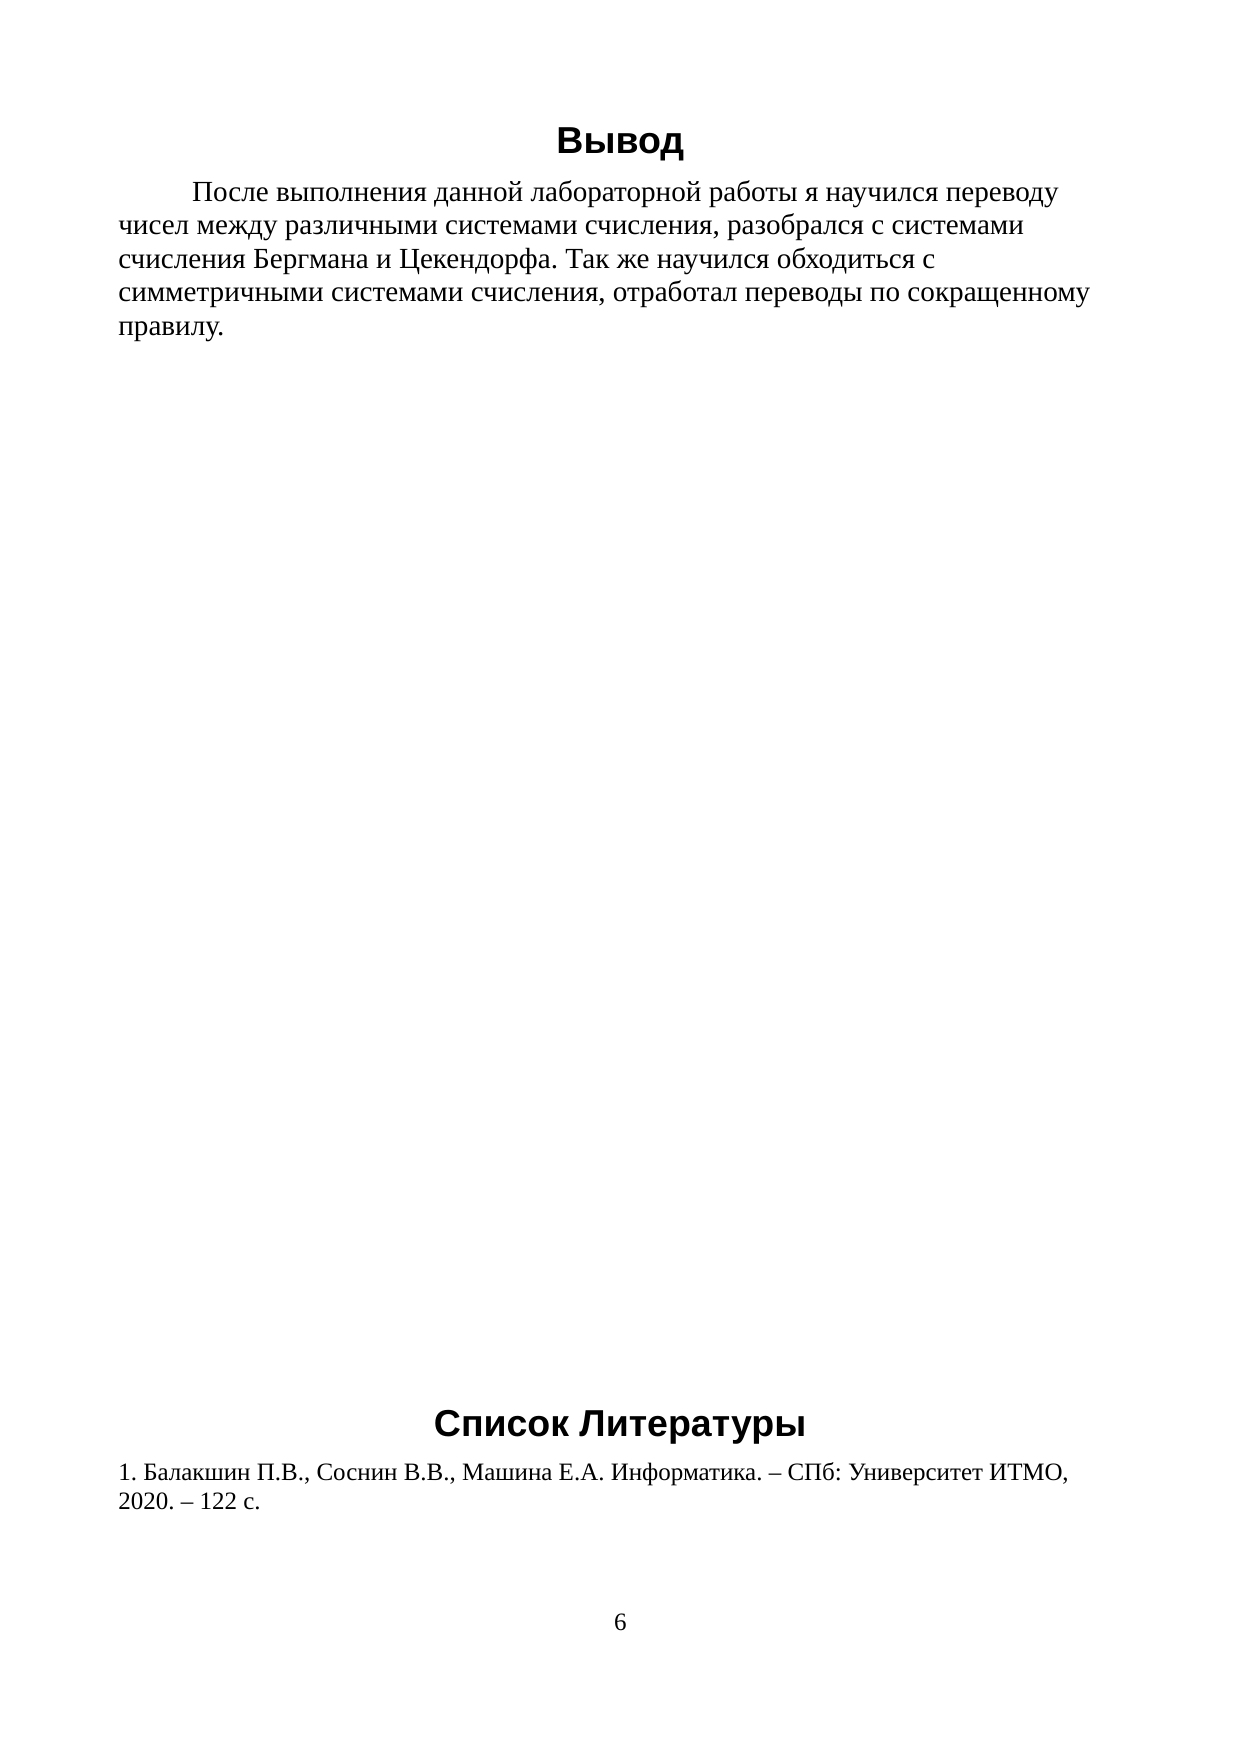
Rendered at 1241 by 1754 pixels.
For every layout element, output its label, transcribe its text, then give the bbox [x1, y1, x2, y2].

subtitle Вывод [118, 118, 1122, 161]
subtitle Список Литературы [118, 1401, 1122, 1444]
text После выполнения данной лабораторной работы я научился переводу чисел между различными системами счисления, разобрался с системами счисления Бергмана и Цекендорфа. Так же научился обходиться с симметричными системами счисления, отработал переводы по сокращенному правилу. [118, 174, 1122, 341]
list 1. Балакшин П.В., Соснин В.В., Машина Е.А. Информатика. – СПб: Университет ИТМО, 2020. – 122 с. [118, 1457, 1122, 1514]
